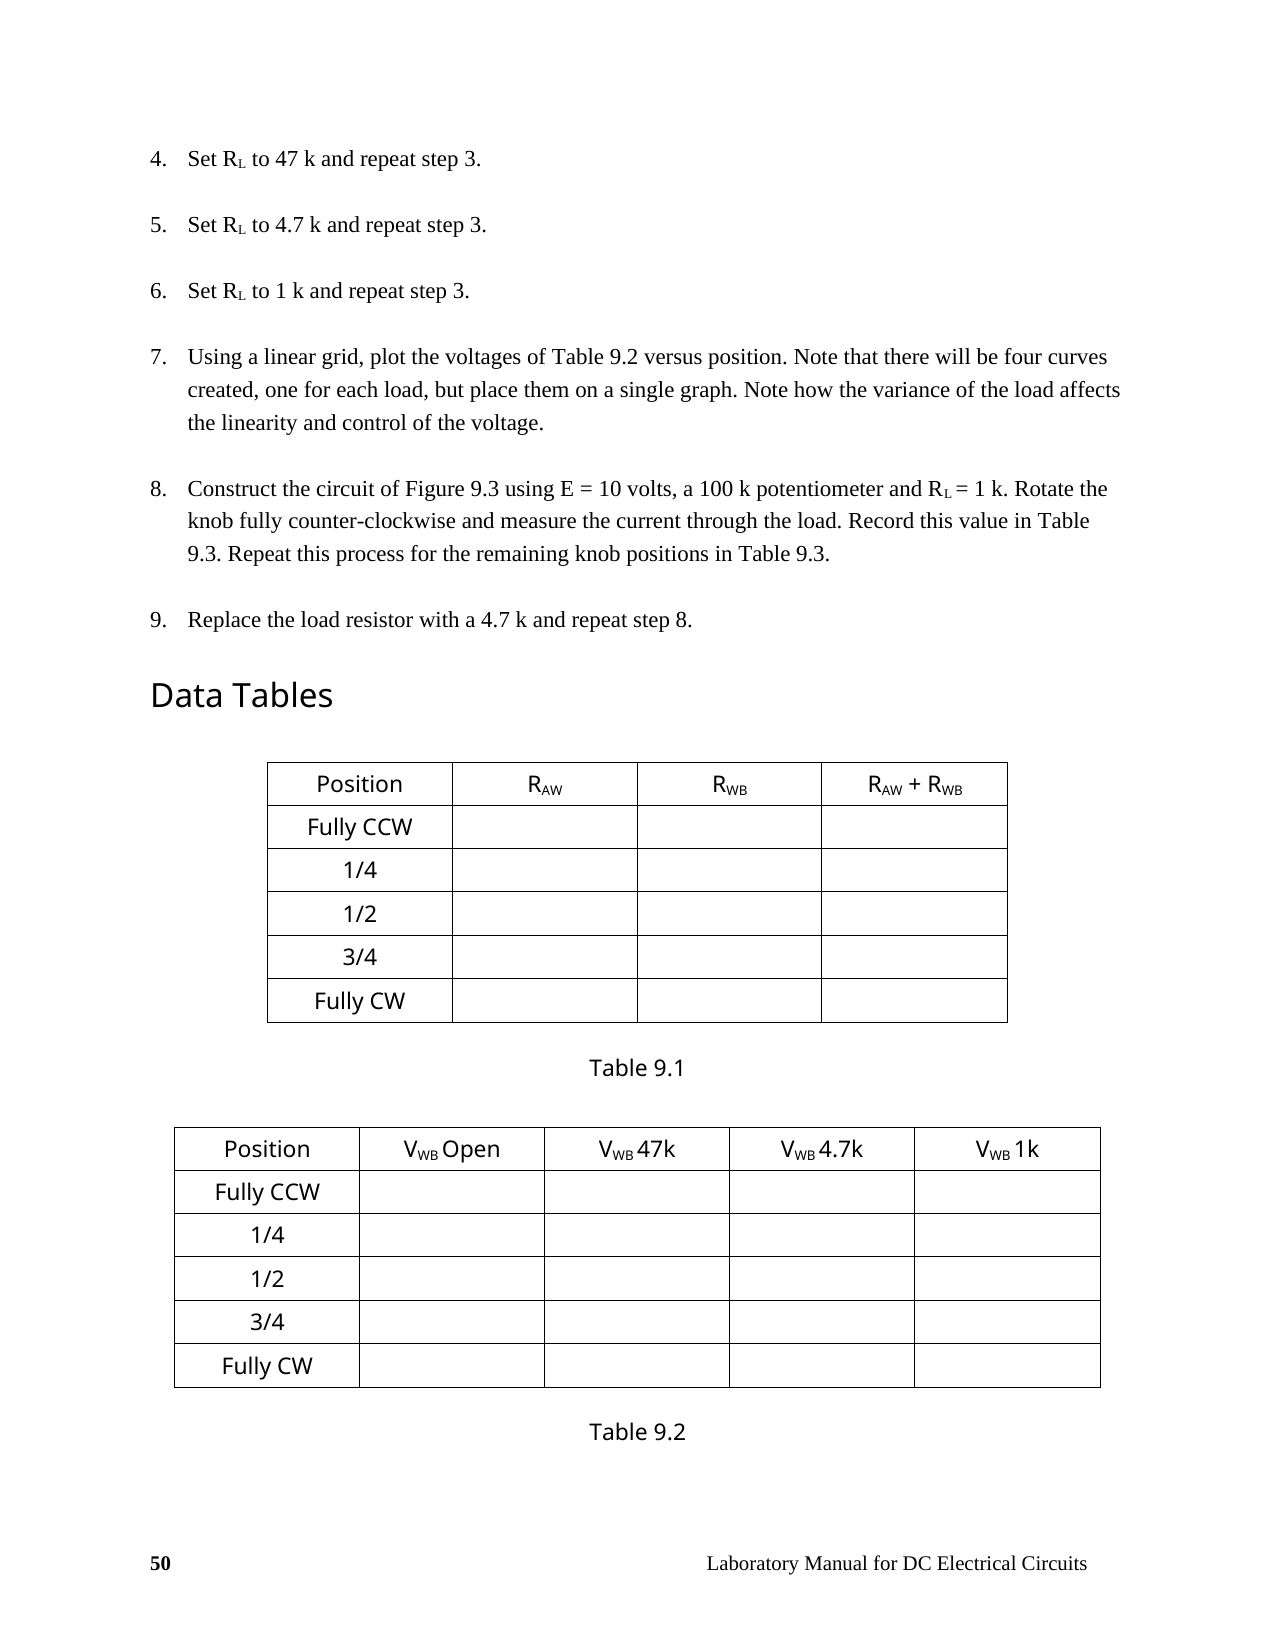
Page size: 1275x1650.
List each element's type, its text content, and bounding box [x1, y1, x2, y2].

table_cell 1/2 [175, 1257, 359, 1299]
table_cell Fully CCW [175, 1171, 359, 1212]
table_cell 1/4 [268, 849, 452, 891]
table_cell [638, 979, 821, 1022]
table_header VWB 1k [915, 1128, 1100, 1170]
table_cell [453, 979, 637, 1022]
table_cell Fully CW [175, 1344, 359, 1387]
table_header VWB Open [360, 1128, 544, 1170]
table_cell [730, 1257, 914, 1299]
table_cell [822, 806, 1007, 848]
table_cell [360, 1301, 544, 1343]
table_cell [638, 806, 821, 848]
table_cell [915, 1257, 1100, 1299]
table_cell [915, 1301, 1100, 1343]
text Data Tables [150, 672, 1125, 717]
list Using a linear grid, plot the voltages of Table 9.2 versus position. Note that there will be four curves created, one for each load, but place them on a single graph. Note how the variance of the load affects the linearity and control of the voltage. [150, 343, 1125, 435]
table_cell [822, 936, 1007, 978]
table_cell [545, 1171, 729, 1212]
table_cell [453, 936, 637, 978]
text Table 9.2 [150, 1416, 1125, 1448]
table_header VWB 47k [545, 1128, 729, 1170]
table_cell 1/2 [268, 892, 452, 935]
table_header RAW + RWB [822, 763, 1007, 805]
table_cell [822, 849, 1007, 891]
table_cell 1/4 [175, 1214, 359, 1256]
list Set RL to 4.7 k and repeat step 3. [150, 211, 1125, 238]
table_cell [545, 1344, 729, 1387]
list Set RL to 47 k and repeat step 3. [150, 145, 1125, 172]
table_cell [730, 1171, 914, 1212]
table_cell [453, 849, 637, 891]
table_cell [545, 1301, 729, 1343]
table_cell [360, 1257, 544, 1299]
table_header RAW [453, 763, 637, 805]
table_cell [545, 1214, 729, 1256]
text Table 9.1 [150, 1052, 1125, 1083]
table_cell [360, 1344, 544, 1387]
table_cell 3/4 [175, 1301, 359, 1343]
table_cell 3/4 [268, 936, 452, 978]
table_cell [915, 1214, 1100, 1256]
table_cell [638, 849, 821, 891]
table_header RWB [638, 763, 821, 805]
table_cell [453, 892, 637, 935]
list Replace the load resistor with a 4.7 k and repeat step 8. [150, 606, 1125, 633]
table_header VWB 4.7k [730, 1128, 914, 1170]
table_header Position [268, 763, 452, 805]
list Set RL to 1 k and repeat step 3. [150, 277, 1125, 303]
table_cell [915, 1171, 1100, 1212]
table_cell [730, 1301, 914, 1343]
table_cell Fully CW [268, 979, 452, 1022]
table_cell [822, 979, 1007, 1022]
table_cell [360, 1171, 544, 1212]
table_cell [822, 892, 1007, 935]
table_cell [915, 1344, 1100, 1387]
table_cell [638, 892, 821, 935]
table_cell [730, 1344, 914, 1387]
table_cell [730, 1214, 914, 1256]
table_header Position [175, 1128, 359, 1170]
table_cell Fully CCW [268, 806, 452, 848]
table_cell [545, 1257, 729, 1299]
table_cell [638, 936, 821, 978]
table_cell [360, 1214, 544, 1256]
table_cell [453, 806, 637, 848]
list Construct the circuit of Figure 9.3 using E = 10 volts, a 100 k potentiometer and RL = 1 k. Rotate the knob fully counter-clockwise and measure the current through the load. Record this value in Table 9.3. Repeat this process for the remaining knob positions in Table 9.3. [150, 474, 1125, 567]
